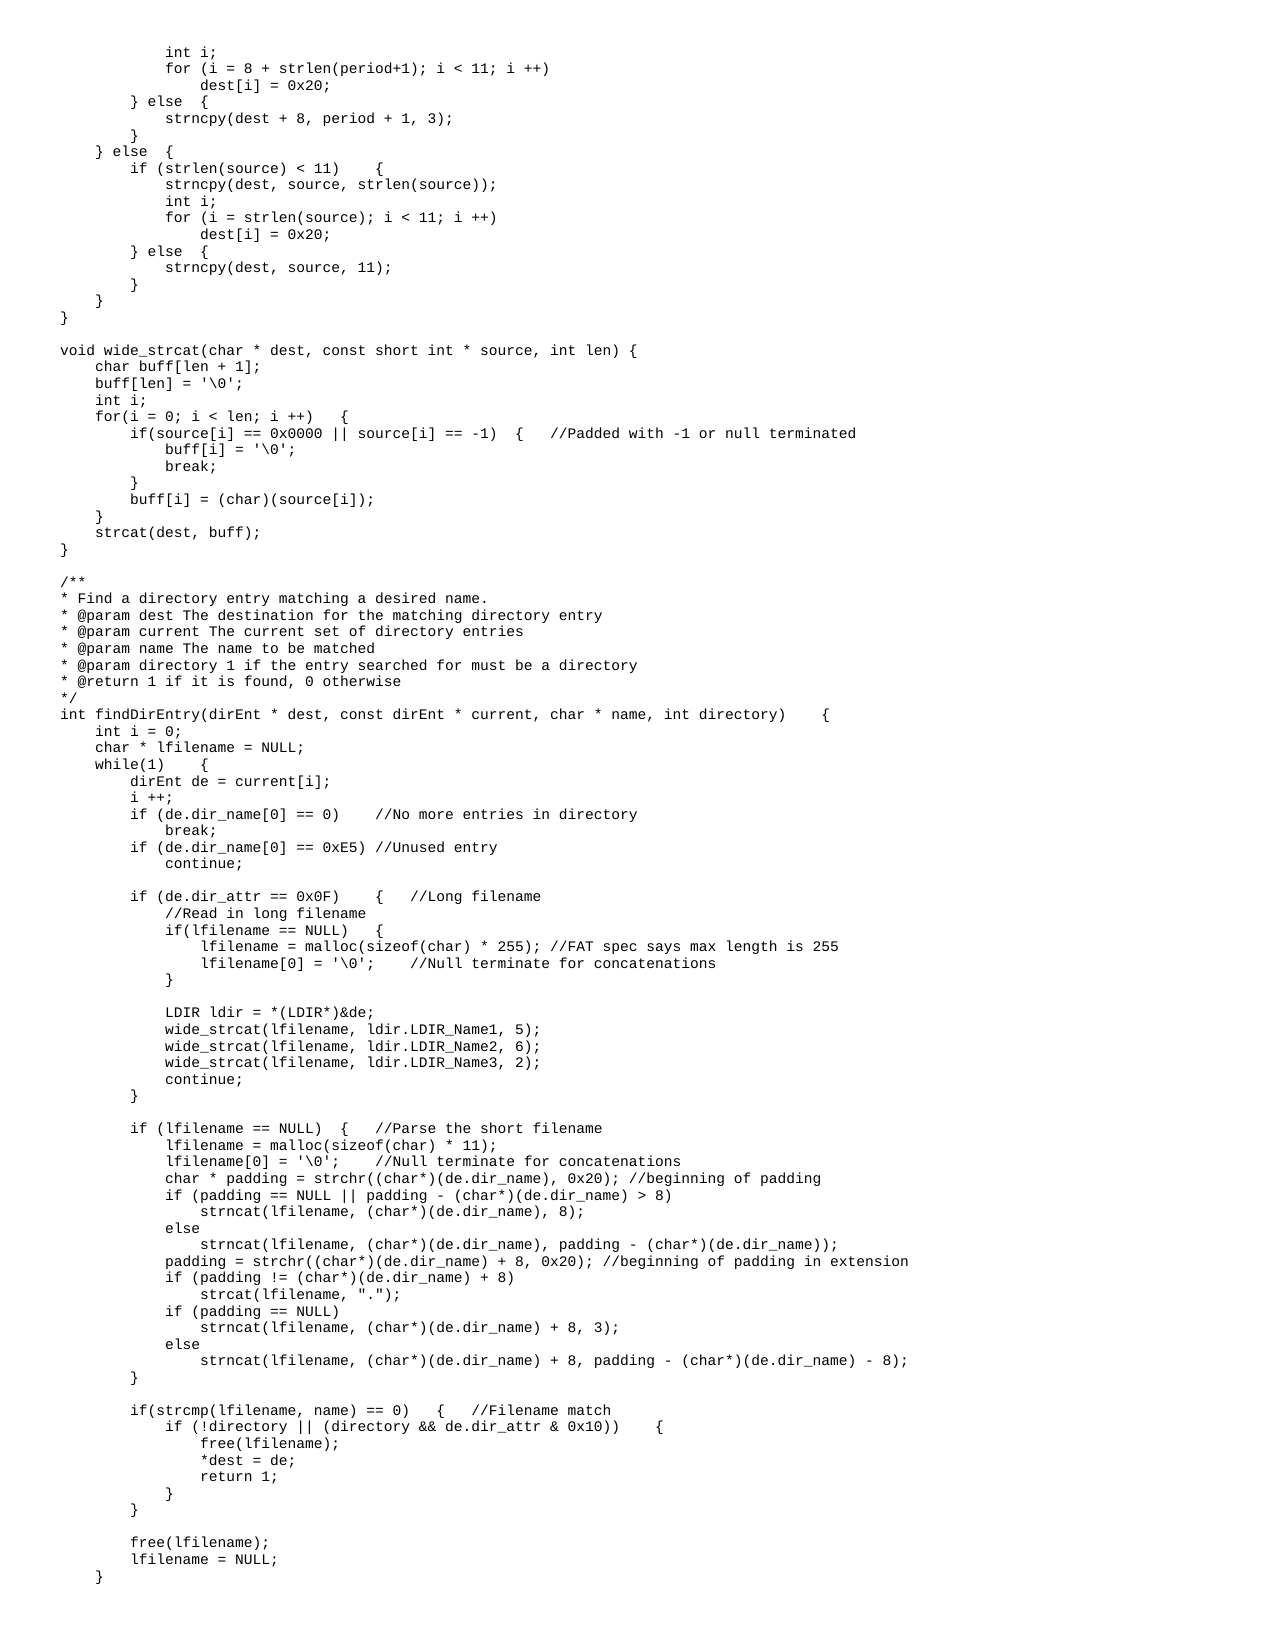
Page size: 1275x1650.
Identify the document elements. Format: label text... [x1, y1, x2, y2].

text for(i = 0; i < len; i ++) { [60, 409, 1215, 426]
text } [60, 509, 1215, 525]
text lfilename[0] = '\0'; //Null terminate for concatenations [60, 1155, 1215, 1171]
text if (de.dir_name[0] == 0xE5) //Unused entry [60, 840, 1215, 857]
text wide_strcat(lfilename, ldir.LDIR_Name3, 2); [60, 1055, 1215, 1072]
text } [60, 1088, 1215, 1105]
text else [60, 1221, 1215, 1237]
text if (padding == NULL) [60, 1304, 1215, 1320]
text * Find a directory entry matching a desired name. [60, 592, 1215, 608]
text } [60, 293, 1215, 310]
text i ++; [60, 790, 1215, 807]
text /** [60, 575, 1215, 592]
text } else { [60, 244, 1215, 260]
text * @param name The name to be matched [60, 641, 1215, 658]
text if (padding == NULL || padding - (char*)(de.dir_name) > 8) [60, 1188, 1215, 1204]
text } else { [60, 144, 1215, 161]
text } [60, 1569, 1215, 1585]
text break; [60, 459, 1215, 476]
text dest[i] = 0x20; [60, 78, 1215, 95]
text continue; [60, 1072, 1215, 1088]
text wide_strcat(lfilename, ldir.LDIR_Name1, 5); [60, 1022, 1215, 1039]
text free(lfilename); [60, 1436, 1215, 1453]
text if(strcmp(lfilename, name) == 0) { //Filename match [60, 1403, 1215, 1420]
text if(source[i] == 0x0000 || source[i] == -1) { //Padded with -1 or null terminated [60, 426, 1215, 442]
text break; [60, 823, 1215, 840]
text wide_strcat(lfilename, ldir.LDIR_Name2, 6); [60, 1039, 1215, 1055]
text if(lfilename == NULL) { [60, 923, 1215, 939]
text while(1) { [60, 757, 1215, 774]
text *dest = de; [60, 1453, 1215, 1469]
text strcat(dest, buff); [60, 525, 1215, 542]
text } [60, 1370, 1215, 1387]
text if (de.dir_attr == 0x0F) { //Long filename [60, 890, 1215, 906]
text } [60, 277, 1215, 293]
text } [60, 542, 1215, 558]
text else [60, 1337, 1215, 1353]
text strncat(lfilename, (char*)(de.dir_name) + 8, padding - (char*)(de.dir_name) - 8); [60, 1353, 1215, 1370]
text int i; [60, 393, 1215, 409]
text } [60, 1486, 1215, 1502]
text } [60, 310, 1215, 327]
text } [60, 476, 1215, 492]
text if (padding != (char*)(de.dir_name) + 8) [60, 1271, 1215, 1287]
text } [60, 1502, 1215, 1519]
text if (strlen(source) < 11) { [60, 161, 1215, 177]
text strcat(lfilename, "."); [60, 1287, 1215, 1304]
text int i; [60, 45, 1215, 62]
text padding = strchr((char*)(de.dir_name) + 8, 0x20); //beginning of padding in extension [60, 1254, 1215, 1271]
text for (i = 8 + strlen(period+1); i < 11; i ++) [60, 62, 1215, 78]
text strncpy(dest, source, 11); [60, 260, 1215, 277]
text * @param current The current set of directory entries [60, 625, 1215, 641]
text * @param dest The destination for the matching directory entry [60, 608, 1215, 625]
text } else { [60, 95, 1215, 111]
text lfilename = NULL; [60, 1552, 1215, 1569]
text strncat(lfilename, (char*)(de.dir_name), padding - (char*)(de.dir_name)); [60, 1237, 1215, 1254]
text free(lfilename); [60, 1536, 1215, 1552]
text void wide_strcat(char * dest, const short int * source, int len) { [60, 343, 1215, 360]
text */ [60, 691, 1215, 707]
text //Read in long filename [60, 906, 1215, 923]
text dirEnt de = current[i]; [60, 774, 1215, 790]
text int i; [60, 194, 1215, 211]
text int i = 0; [60, 724, 1215, 741]
text char * lfilename = NULL; [60, 741, 1215, 757]
text buff[i] = (char)(source[i]); [60, 492, 1215, 509]
text if (!directory || (directory && de.dir_attr & 0x10)) { [60, 1420, 1215, 1436]
text char * padding = strchr((char*)(de.dir_name), 0x20); //beginning of padding [60, 1171, 1215, 1188]
text if (lfilename == NULL) { //Parse the short filename [60, 1122, 1215, 1138]
text buff[i] = '\0'; [60, 442, 1215, 459]
text strncpy(dest, source, strlen(source)); [60, 177, 1215, 194]
text LDIR ldir = *(LDIR*)&de; [60, 1006, 1215, 1022]
text } [60, 972, 1215, 989]
text if (de.dir_name[0] == 0) //No more entries in directory [60, 807, 1215, 823]
text strncat(lfilename, (char*)(de.dir_name), 8); [60, 1204, 1215, 1221]
text } [60, 128, 1215, 144]
text lfilename = malloc(sizeof(char) * 255); //FAT spec says max length is 255 [60, 939, 1215, 956]
text buff[len] = '\0'; [60, 376, 1215, 393]
text lfilename = malloc(sizeof(char) * 11); [60, 1138, 1215, 1155]
text continue; [60, 857, 1215, 873]
text strncat(lfilename, (char*)(de.dir_name) + 8, 3); [60, 1320, 1215, 1337]
text * @param directory 1 if the entry searched for must be a directory [60, 658, 1215, 674]
text return 1; [60, 1469, 1215, 1486]
text char buff[len + 1]; [60, 360, 1215, 376]
text dest[i] = 0x20; [60, 227, 1215, 244]
text lfilename[0] = '\0'; //Null terminate for concatenations [60, 956, 1215, 972]
text * @return 1 if it is found, 0 otherwise [60, 674, 1215, 691]
text strncpy(dest + 8, period + 1, 3); [60, 111, 1215, 128]
text for (i = strlen(source); i < 11; i ++) [60, 211, 1215, 227]
text int findDirEntry(dirEnt * dest, const dirEnt * current, char * name, int directory) { [60, 707, 1215, 724]
